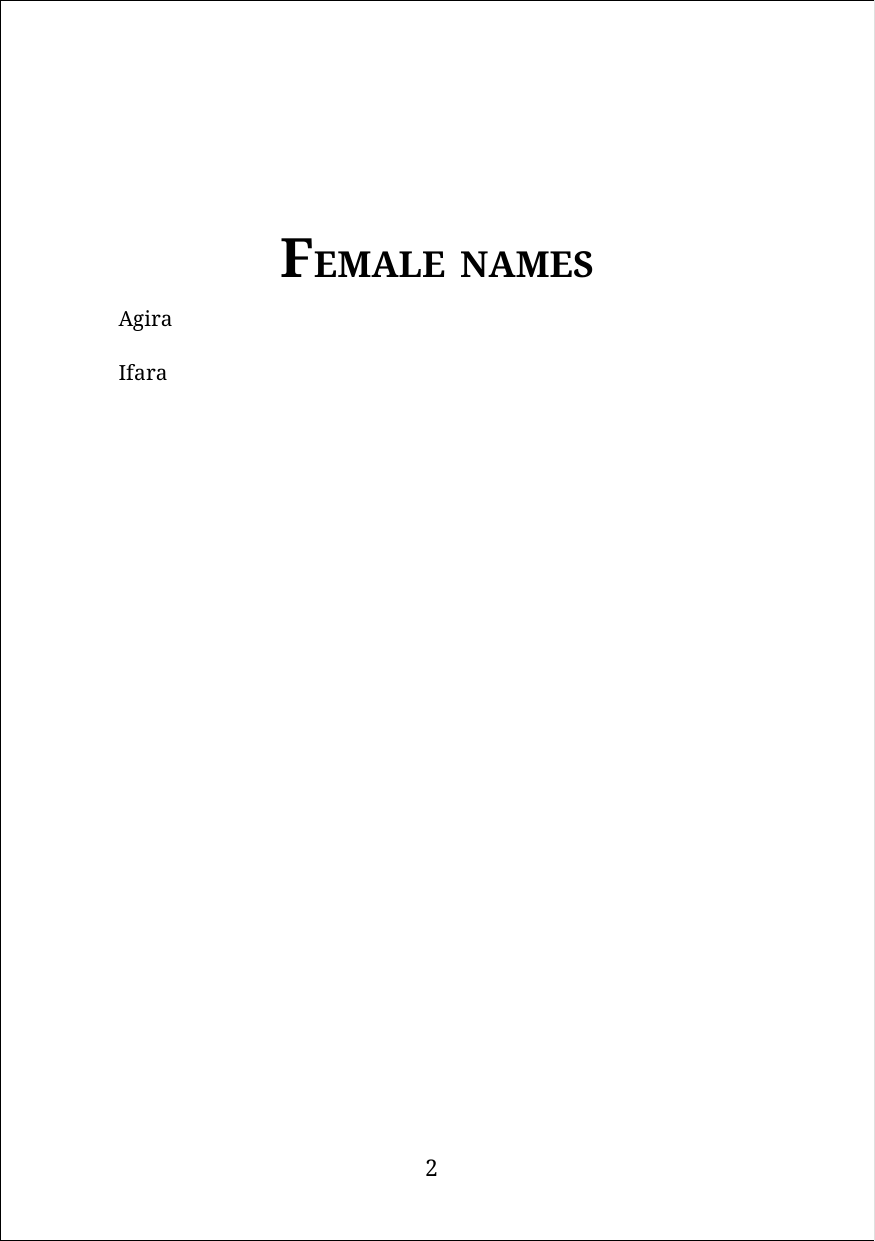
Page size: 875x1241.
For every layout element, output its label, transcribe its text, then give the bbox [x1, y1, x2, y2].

text Agira [118, 304, 756, 333]
subtitle Female names [118, 219, 756, 293]
text Ifara [118, 358, 756, 386]
